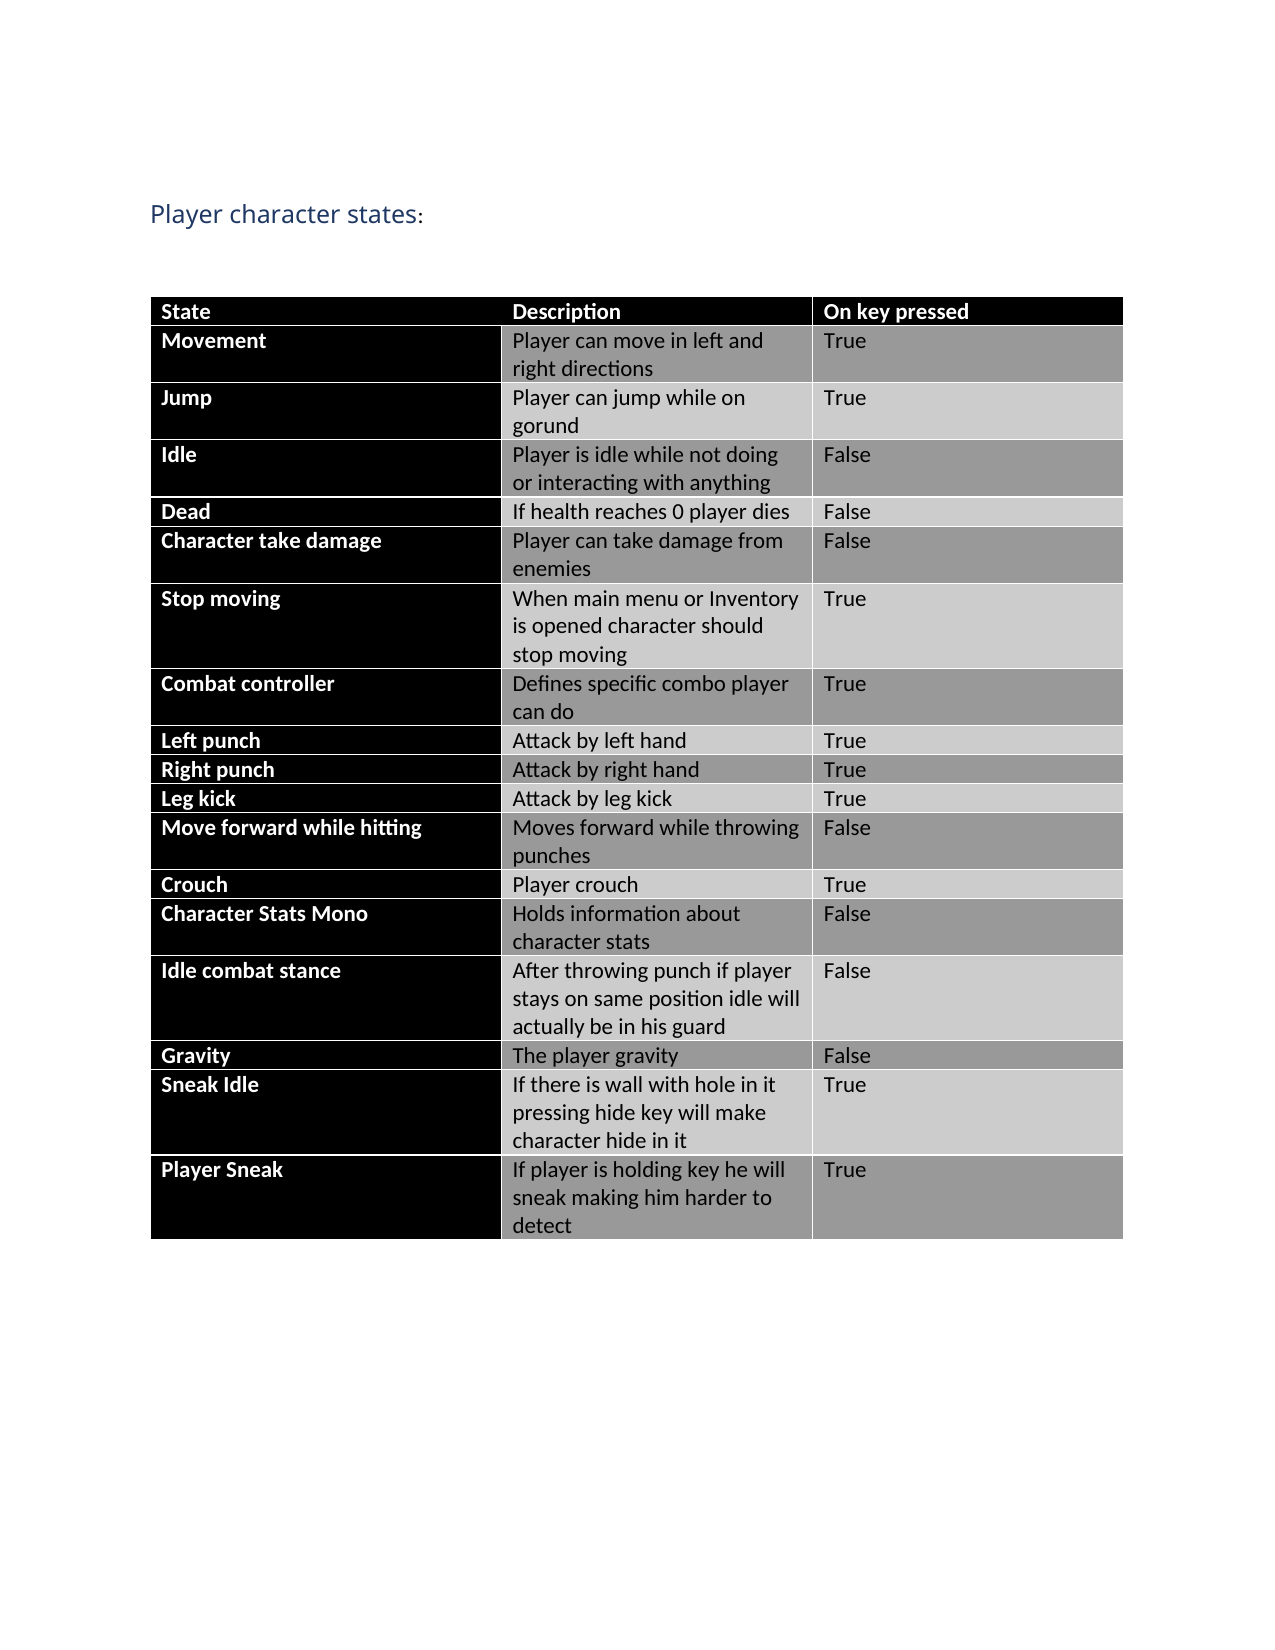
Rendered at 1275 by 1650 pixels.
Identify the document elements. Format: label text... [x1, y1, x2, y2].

table_cell Sneak Idle [151, 1070, 501, 1154]
table_cell True [813, 870, 1123, 898]
table_cell Holds information about character stats [502, 899, 812, 955]
table_cell True [813, 669, 1123, 725]
text Player character states: [150, 197, 1125, 231]
table_cell Idle [151, 440, 501, 496]
table_cell If player is holding key he will sneak making him harder to detect [502, 1156, 812, 1239]
table_cell False [813, 527, 1123, 583]
table_cell If health reaches 0 player dies [502, 498, 812, 526]
table_cell Player can take damage from enemies [502, 527, 812, 583]
table_cell Stop moving [151, 584, 501, 668]
table_cell True [813, 584, 1123, 668]
table_cell Idle combat stance [151, 956, 501, 1040]
table_cell True [813, 755, 1123, 783]
table_cell Combat controller [151, 669, 501, 725]
table_cell True [813, 326, 1123, 382]
table_cell True [813, 784, 1123, 812]
table_cell False [813, 1041, 1123, 1069]
table_cell False [813, 813, 1123, 869]
table_cell Leg kick [151, 784, 501, 812]
table_cell Player crouch [502, 870, 812, 898]
table_header On key pressed [813, 297, 1123, 325]
table_cell False [813, 440, 1123, 496]
table_cell Movement [151, 326, 501, 382]
table_cell Attack by leg kick [502, 784, 812, 812]
table_cell Dead [151, 498, 501, 526]
table_cell Jump [151, 383, 501, 439]
table_cell When main menu or Inventory is opened character should stop moving [502, 584, 812, 668]
table_cell Character Stats Mono [151, 899, 501, 955]
table_cell Character take damage [151, 527, 501, 583]
table_cell Moves forward while throwing punches [502, 813, 812, 869]
table_cell Attack by left hand [502, 726, 812, 754]
table_cell After throwing punch if player stays on same position idle will actually be in his guard [502, 956, 812, 1040]
table_cell Player can jump while on gorund [502, 383, 812, 439]
table_cell True [813, 726, 1123, 754]
table_cell Move forward while hitting [151, 813, 501, 869]
table_cell Right punch [151, 755, 501, 783]
table_cell True [813, 1156, 1123, 1239]
table_cell Gravity [151, 1041, 501, 1069]
table_cell Player can move in left and right directions [502, 326, 812, 382]
table_cell Player Sneak [151, 1156, 501, 1239]
table_cell True [813, 1070, 1123, 1154]
table_cell The player gravity [502, 1041, 812, 1069]
table_cell Defines specific combo player can do [502, 669, 812, 725]
table_cell False [813, 956, 1123, 1040]
table_header Description [501, 297, 812, 325]
table_header State [151, 297, 501, 325]
table_cell If there is wall with hole in it pressing hide key will make character hide in it [502, 1070, 812, 1154]
table_cell True [813, 383, 1123, 439]
table_cell Attack by right hand [502, 755, 812, 783]
table_cell False [813, 498, 1123, 526]
table_cell Player is idle while not doing or interacting with anything [502, 440, 812, 496]
table_cell Left punch [151, 726, 501, 754]
table_cell Crouch [151, 870, 501, 898]
table_cell False [813, 899, 1123, 955]
